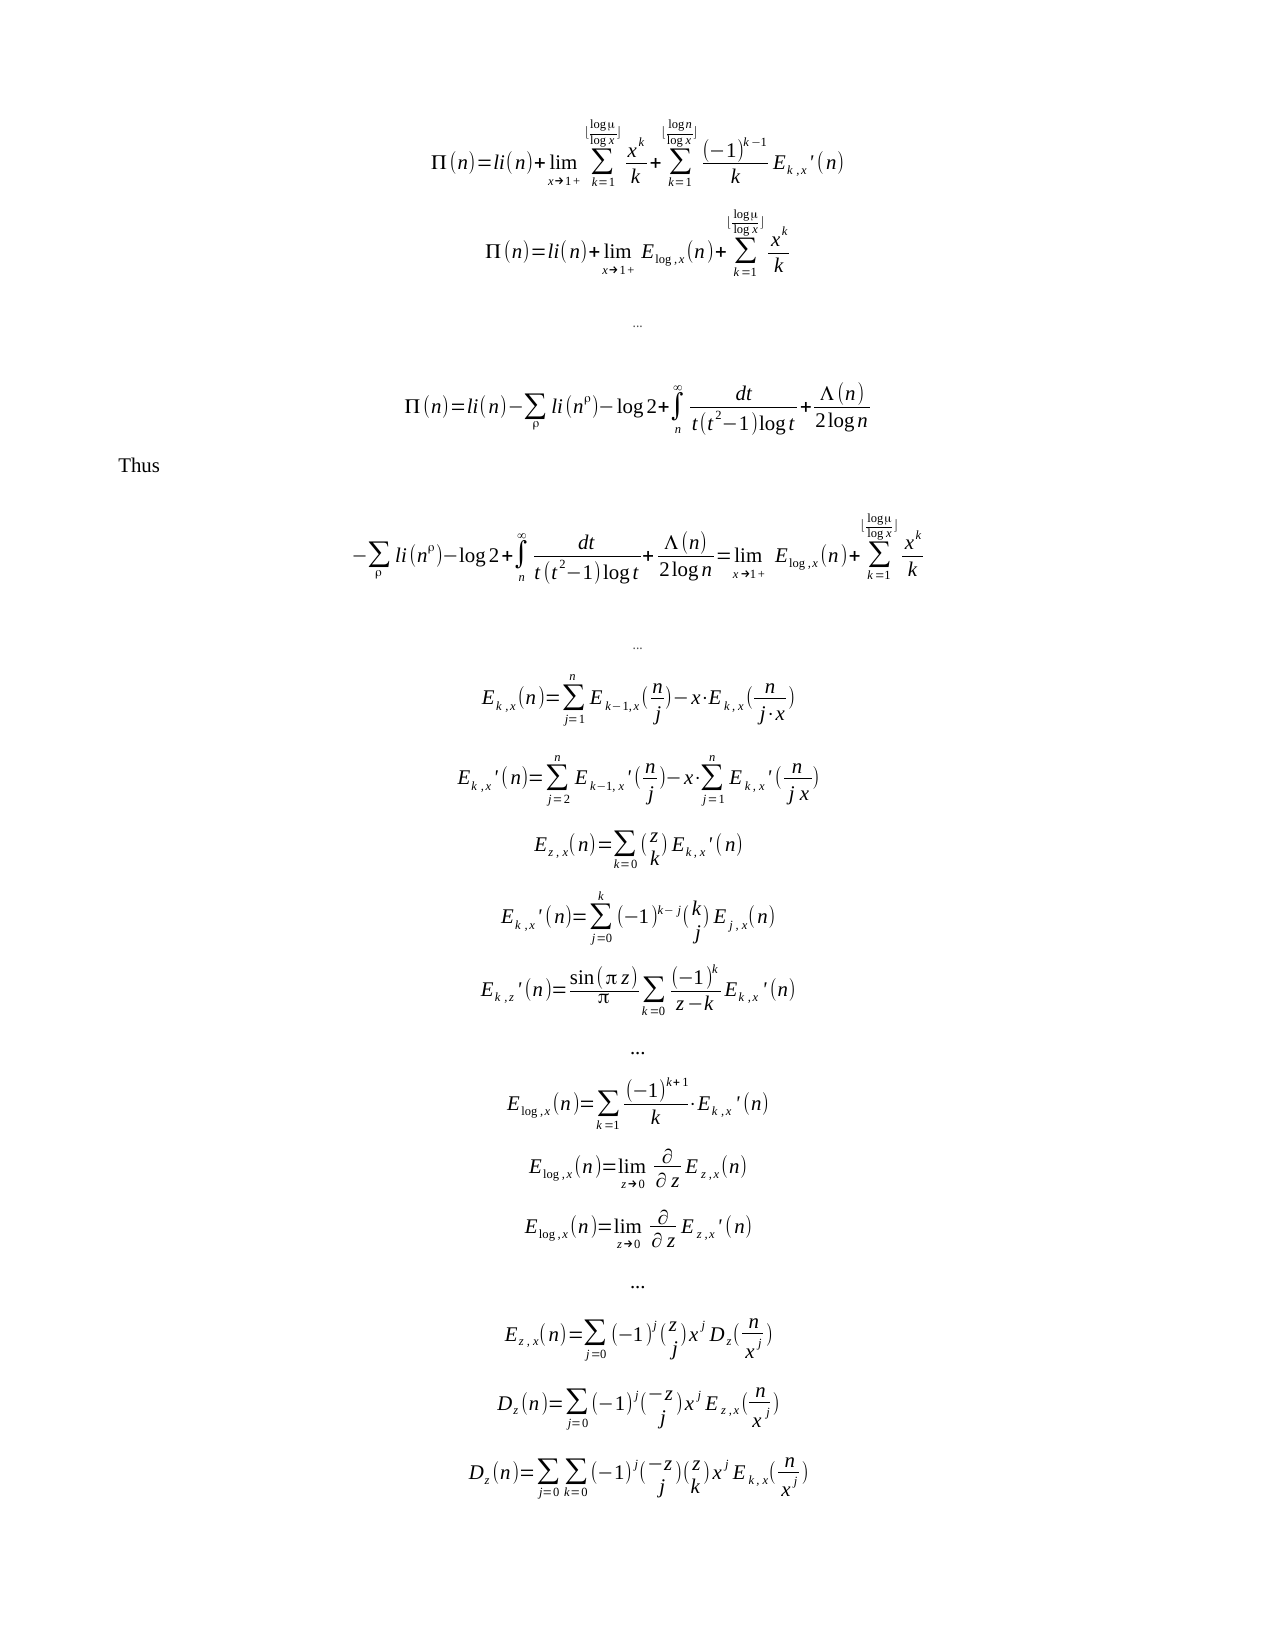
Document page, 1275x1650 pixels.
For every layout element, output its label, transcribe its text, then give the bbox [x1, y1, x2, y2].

text ... [118, 1268, 1157, 1293]
text Thus [118, 453, 1157, 477]
text ... [118, 314, 1157, 331]
text ... [118, 636, 1157, 653]
text ... [118, 1035, 1157, 1059]
